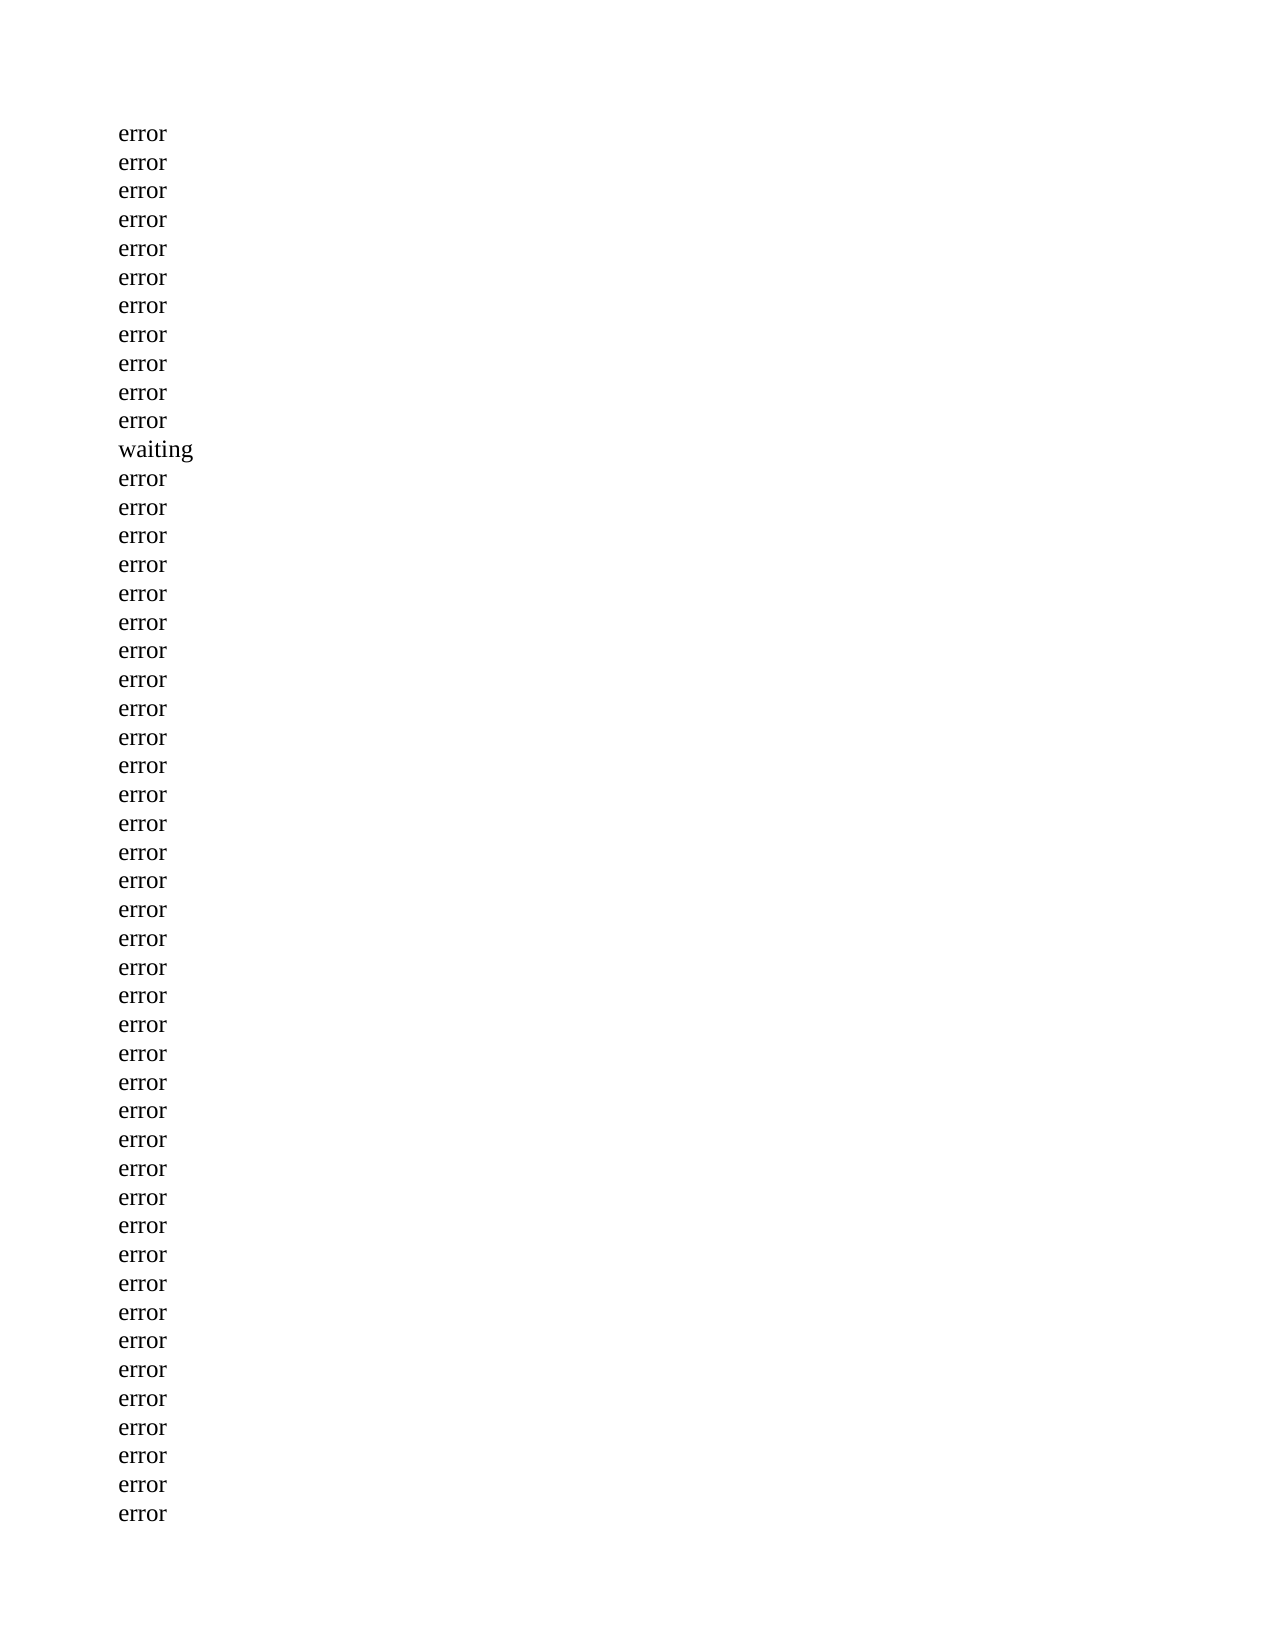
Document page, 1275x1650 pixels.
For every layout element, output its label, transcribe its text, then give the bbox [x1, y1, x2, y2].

text error [118, 837, 1157, 866]
text error [118, 1096, 1157, 1124]
text error [118, 1239, 1157, 1268]
text error [118, 204, 1157, 233]
text error [118, 952, 1157, 981]
text error [118, 1038, 1157, 1067]
text error [118, 664, 1157, 693]
text error [118, 636, 1157, 664]
text error [118, 406, 1157, 434]
text error [118, 147, 1157, 176]
text error [118, 1498, 1157, 1527]
text error [118, 1067, 1157, 1096]
text error [118, 722, 1157, 751]
text error [118, 1383, 1157, 1412]
text error [118, 521, 1157, 549]
text error [118, 1182, 1157, 1211]
text error [118, 981, 1157, 1009]
text error [118, 463, 1157, 492]
text error [118, 693, 1157, 722]
text error [118, 291, 1157, 319]
text error [118, 1268, 1157, 1297]
text error [118, 894, 1157, 923]
text error [118, 233, 1157, 262]
text error [118, 1469, 1157, 1498]
text error [118, 779, 1157, 808]
text error [118, 923, 1157, 952]
text waiting [118, 434, 1157, 463]
text error [118, 1211, 1157, 1239]
text error [118, 751, 1157, 779]
text error [118, 1412, 1157, 1441]
text error [118, 578, 1157, 607]
text error [118, 607, 1157, 636]
text error [118, 1124, 1157, 1153]
text error [118, 1153, 1157, 1182]
text error [118, 1009, 1157, 1038]
text error [118, 808, 1157, 837]
text error [118, 549, 1157, 578]
text error [118, 866, 1157, 894]
text error [118, 1297, 1157, 1326]
text error [118, 1354, 1157, 1383]
text error [118, 1326, 1157, 1354]
text error [118, 348, 1157, 377]
text error [118, 319, 1157, 348]
text error [118, 1441, 1157, 1469]
text error [118, 492, 1157, 521]
text error [118, 118, 1157, 147]
text error [118, 176, 1157, 204]
text error [118, 262, 1157, 291]
text error [118, 377, 1157, 406]
